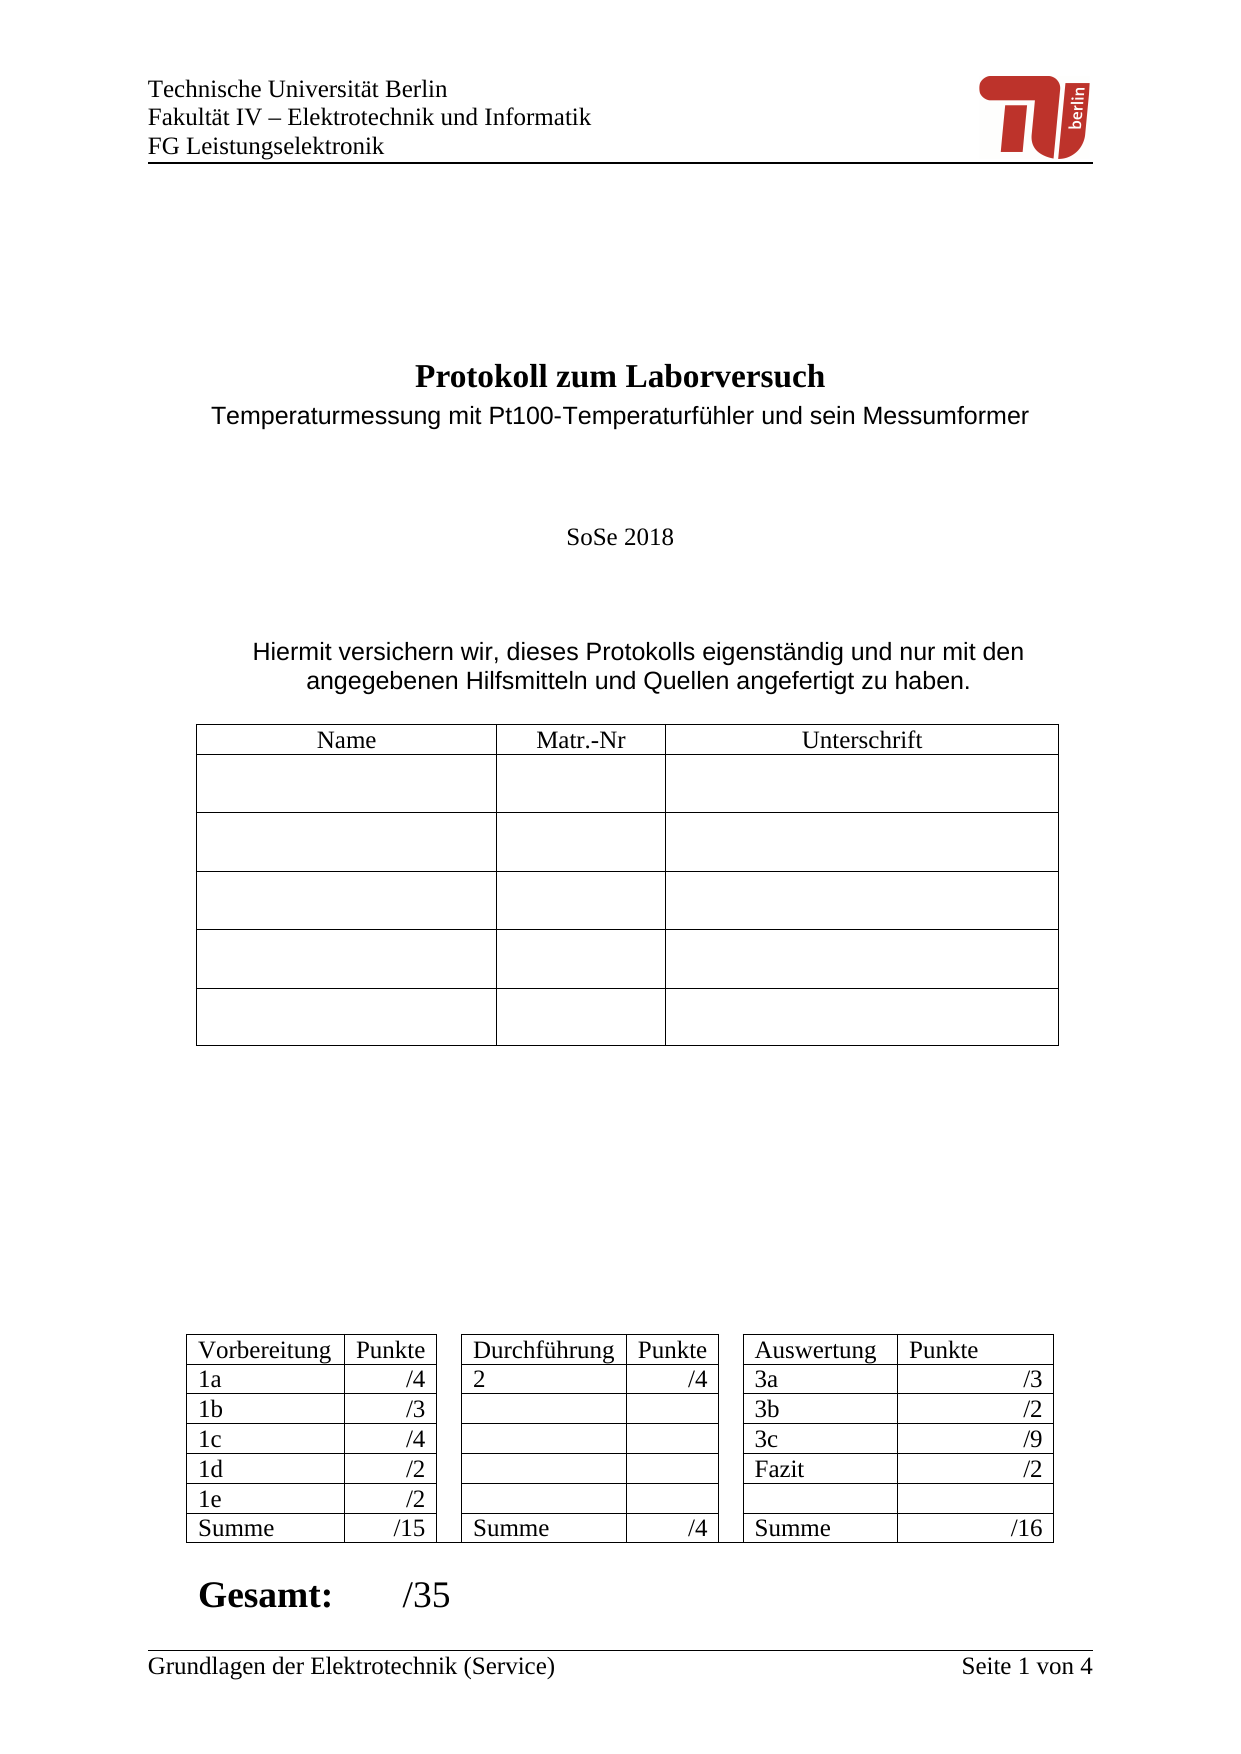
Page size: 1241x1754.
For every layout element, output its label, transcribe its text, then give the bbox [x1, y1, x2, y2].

table_cell /4 [345, 1424, 436, 1453]
table_cell [719, 1513, 743, 1542]
table_header Punkte [898, 1335, 1053, 1363]
table_cell /4 [345, 1365, 436, 1393]
table_cell [666, 813, 1058, 871]
table_cell 3a [744, 1365, 897, 1393]
table_cell [197, 813, 496, 871]
table_cell [743, 1572, 898, 1615]
table_cell /2 [345, 1484, 436, 1512]
table_cell [462, 1454, 626, 1483]
table_cell [437, 1483, 461, 1512]
table_cell /35 [345, 1572, 462, 1615]
table_cell [462, 1484, 626, 1512]
table_cell [437, 1453, 461, 1483]
subtitle Protokoll zum Laborversuch [148, 357, 1093, 395]
table_cell 2 [462, 1365, 626, 1393]
table_cell /3 [345, 1394, 436, 1423]
table_cell /4 [627, 1514, 718, 1542]
table_cell [345, 1543, 436, 1572]
table_cell [898, 1572, 1054, 1615]
text Hiermit versichern wir, dieses Protokolls eigenständig und nur mit den angegebenen Hilfsmitteln und Quellen angefertigt zu haben. [185, 637, 1093, 695]
table_header Auswertung [744, 1335, 897, 1363]
table_header Punkte [627, 1335, 718, 1363]
table_cell Summe [744, 1514, 897, 1542]
table_cell [626, 1572, 718, 1615]
subtitle Temperaturmessung mit Pt100-Temperaturfühler und sein Messumformer [148, 401, 1093, 430]
table_cell [719, 1423, 743, 1453]
table_header Name [197, 725, 496, 753]
table_header Unterschrift [666, 725, 1058, 753]
table_cell [497, 872, 665, 929]
table_cell [719, 1453, 743, 1483]
table_cell /2 [345, 1454, 436, 1483]
table_header Matr.-Nr [497, 725, 665, 753]
table_cell [497, 930, 665, 988]
table_cell 3b [744, 1394, 897, 1423]
table_cell [719, 1393, 743, 1423]
text SoSe 2018 [148, 522, 1093, 551]
table_cell [197, 930, 496, 988]
table_cell /3 [898, 1365, 1053, 1393]
table_cell [666, 755, 1058, 812]
table_cell [497, 755, 665, 812]
table_cell /15 [345, 1514, 436, 1542]
table_cell [666, 989, 1058, 1045]
table_cell [497, 813, 665, 871]
table_cell /4 [627, 1365, 718, 1393]
table_cell 1e [187, 1484, 344, 1512]
table_cell [666, 930, 1058, 988]
table_cell [719, 1364, 743, 1393]
table_cell [462, 1424, 626, 1453]
table_header [719, 1334, 743, 1363]
table_cell [719, 1572, 743, 1615]
table_cell [744, 1484, 897, 1512]
table_header [437, 1334, 461, 1363]
table_cell [719, 1543, 743, 1572]
table_cell 3c [744, 1424, 897, 1453]
table_cell [719, 1483, 743, 1512]
table_cell [437, 1364, 461, 1393]
table_cell /16 [898, 1514, 1053, 1542]
table_cell [436, 1543, 462, 1572]
table_cell Summe [187, 1514, 344, 1542]
table_cell [898, 1543, 1054, 1572]
table_cell [187, 1543, 344, 1572]
table_header Vorbereitung [187, 1335, 344, 1363]
table_cell [437, 1423, 461, 1453]
table_cell /2 [898, 1394, 1053, 1423]
table_cell [666, 872, 1058, 929]
table_cell /9 [898, 1424, 1053, 1453]
table_cell [627, 1484, 718, 1512]
table_cell [627, 1424, 718, 1453]
table_cell [898, 1484, 1053, 1512]
table_cell Gesamt: [187, 1572, 344, 1615]
table_cell [462, 1572, 626, 1615]
table_cell [497, 989, 665, 1045]
table_cell [627, 1394, 718, 1423]
table_cell [462, 1543, 626, 1572]
table_header Punkte [345, 1335, 436, 1363]
table_cell [437, 1393, 461, 1423]
table_cell 1b [187, 1394, 344, 1423]
table_cell [743, 1543, 898, 1572]
table_cell Fazit [744, 1454, 897, 1483]
table_cell [197, 872, 496, 929]
table_cell [437, 1513, 461, 1542]
table_cell [626, 1543, 718, 1572]
table_cell [462, 1394, 626, 1423]
table_header Durchführung [462, 1335, 626, 1363]
table_cell /2 [898, 1454, 1053, 1483]
table_cell [197, 989, 496, 1045]
table_cell Summe [462, 1514, 626, 1542]
table_cell [627, 1454, 718, 1483]
table_cell 1c [187, 1424, 344, 1453]
table_cell 1d [187, 1454, 344, 1483]
table_cell 1a [187, 1365, 344, 1393]
table_cell [197, 755, 496, 812]
